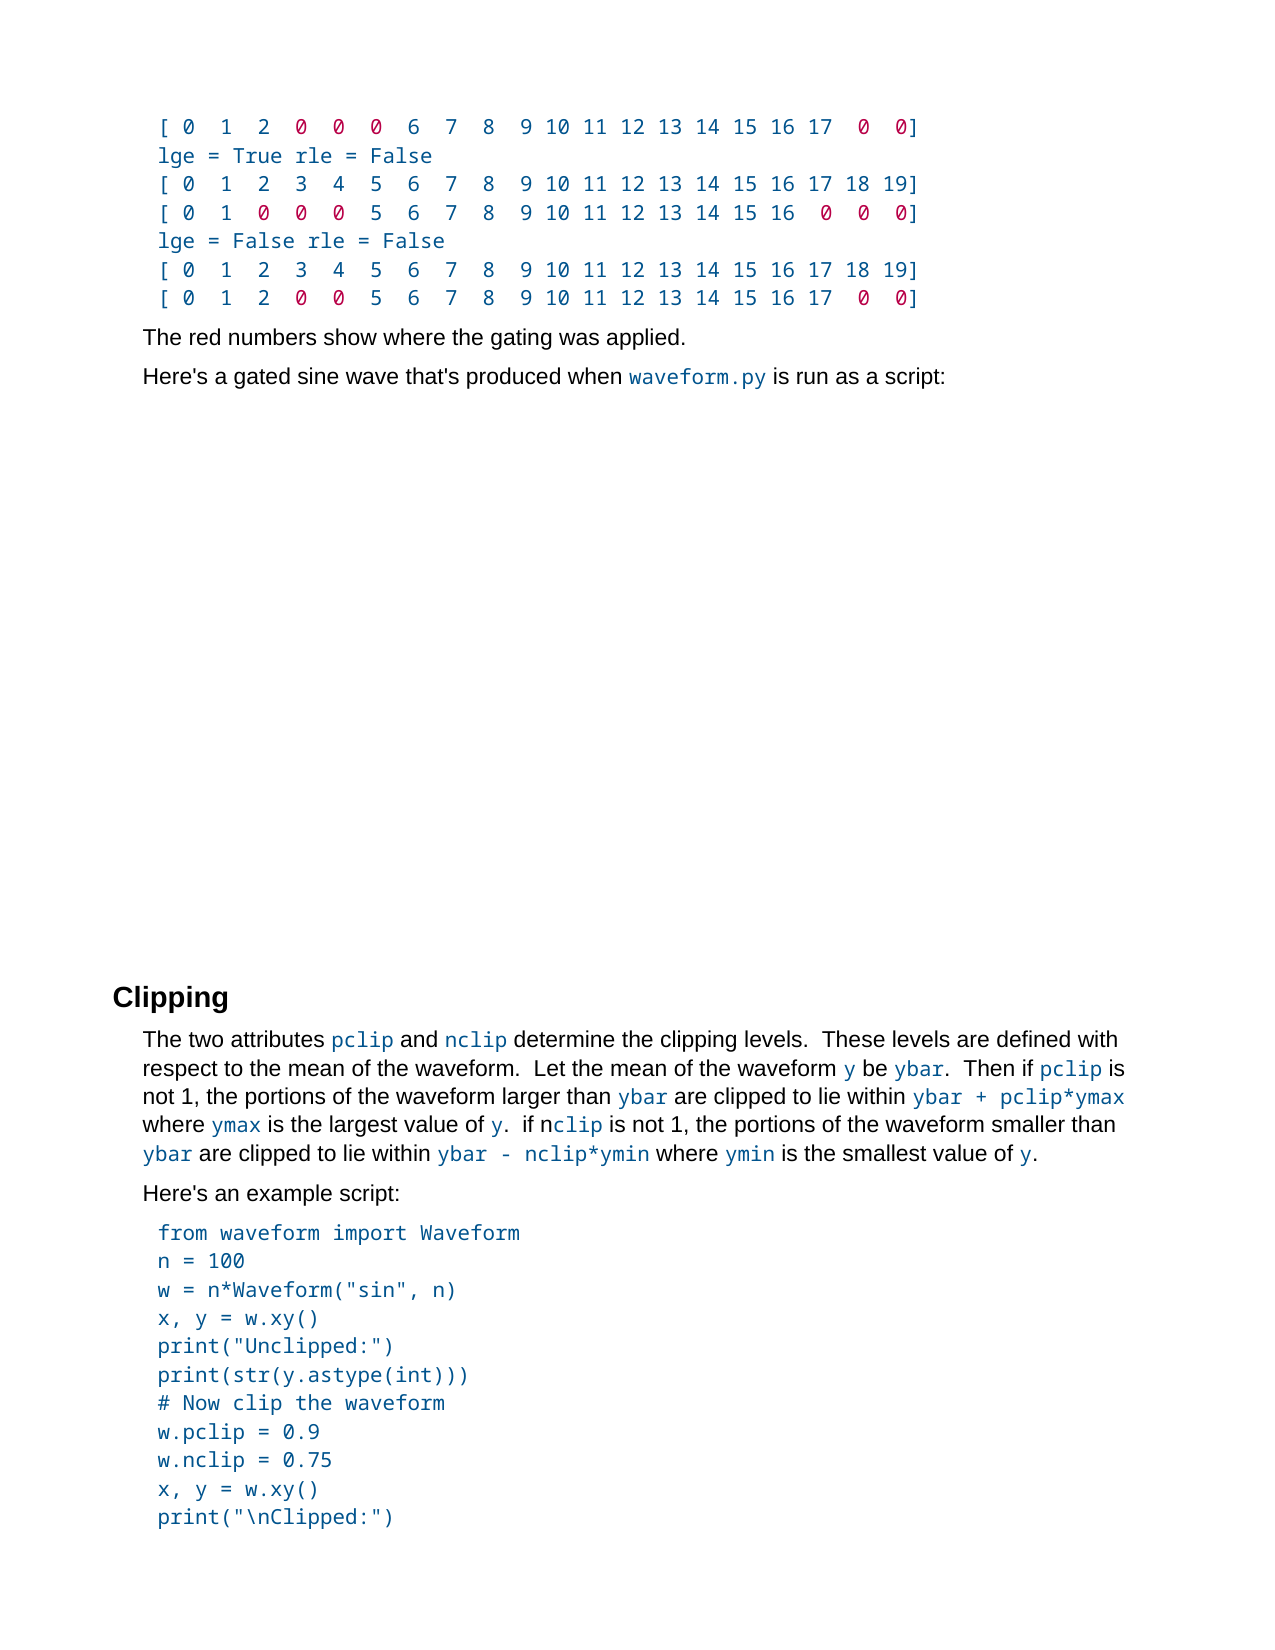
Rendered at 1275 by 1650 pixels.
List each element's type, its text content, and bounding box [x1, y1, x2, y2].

text Here's a gated sine wave that's produced when waveform.py is run as a script: [142, 362, 1162, 390]
text w.pclip = 0.9 [157, 1417, 1162, 1445]
text # Now clip the waveform [157, 1388, 1162, 1417]
text x, y = w.xy() [157, 1474, 1162, 1502]
text Here's an example script: [142, 1179, 1162, 1206]
text [ 0 1 2 0 0 0 6 7 8 9 10 11 12 13 14 15 16 17 0 0] [157, 112, 1162, 141]
text w.nclip = 0.75 [157, 1445, 1162, 1474]
text print(str(y.astype(int))) [157, 1360, 1162, 1388]
subtitle Clipping [112, 402, 1162, 1013]
text w = n*Waveform("sin", n) [157, 1275, 1162, 1303]
text [ 0 1 0 0 0 5 6 7 8 9 10 11 12 13 14 15 16 0 0 0] [157, 198, 1162, 226]
text from waveform import Waveform [157, 1218, 1162, 1246]
text x, y = w.xy() [157, 1303, 1162, 1332]
text print("\nClipped:") [157, 1502, 1162, 1531]
text [ 0 1 2 3 4 5 6 7 8 9 10 11 12 13 14 15 16 17 18 19] [157, 169, 1162, 198]
text n = 100 [157, 1246, 1162, 1275]
text [ 0 1 2 3 4 5 6 7 8 9 10 11 12 13 14 15 16 17 18 19] [157, 255, 1162, 283]
text The red numbers show where the gating was applied. [142, 323, 1162, 350]
text [ 0 1 2 0 0 5 6 7 8 9 10 11 12 13 14 15 16 17 0 0] [157, 283, 1162, 312]
text The two attributes pclip and nclip determine the clipping levels. These levels are defined with respect to the mean of the waveform. Let the mean of the waveform y be ybar. Then if pclip is not 1, the portions of the waveform larger than ybar are clipped to lie within ybar + pclip*ymax where ymax is the largest value of y. if nclip is not 1, the portions of the waveform smaller than ybar are clipped to lie within ybar - nclip*ymin where ymin is the smallest value of y. [142, 1025, 1162, 1167]
text print("Unclipped:") [157, 1332, 1162, 1360]
text lge = True rle = False [157, 141, 1162, 169]
text lge = False rle = False [157, 226, 1162, 255]
